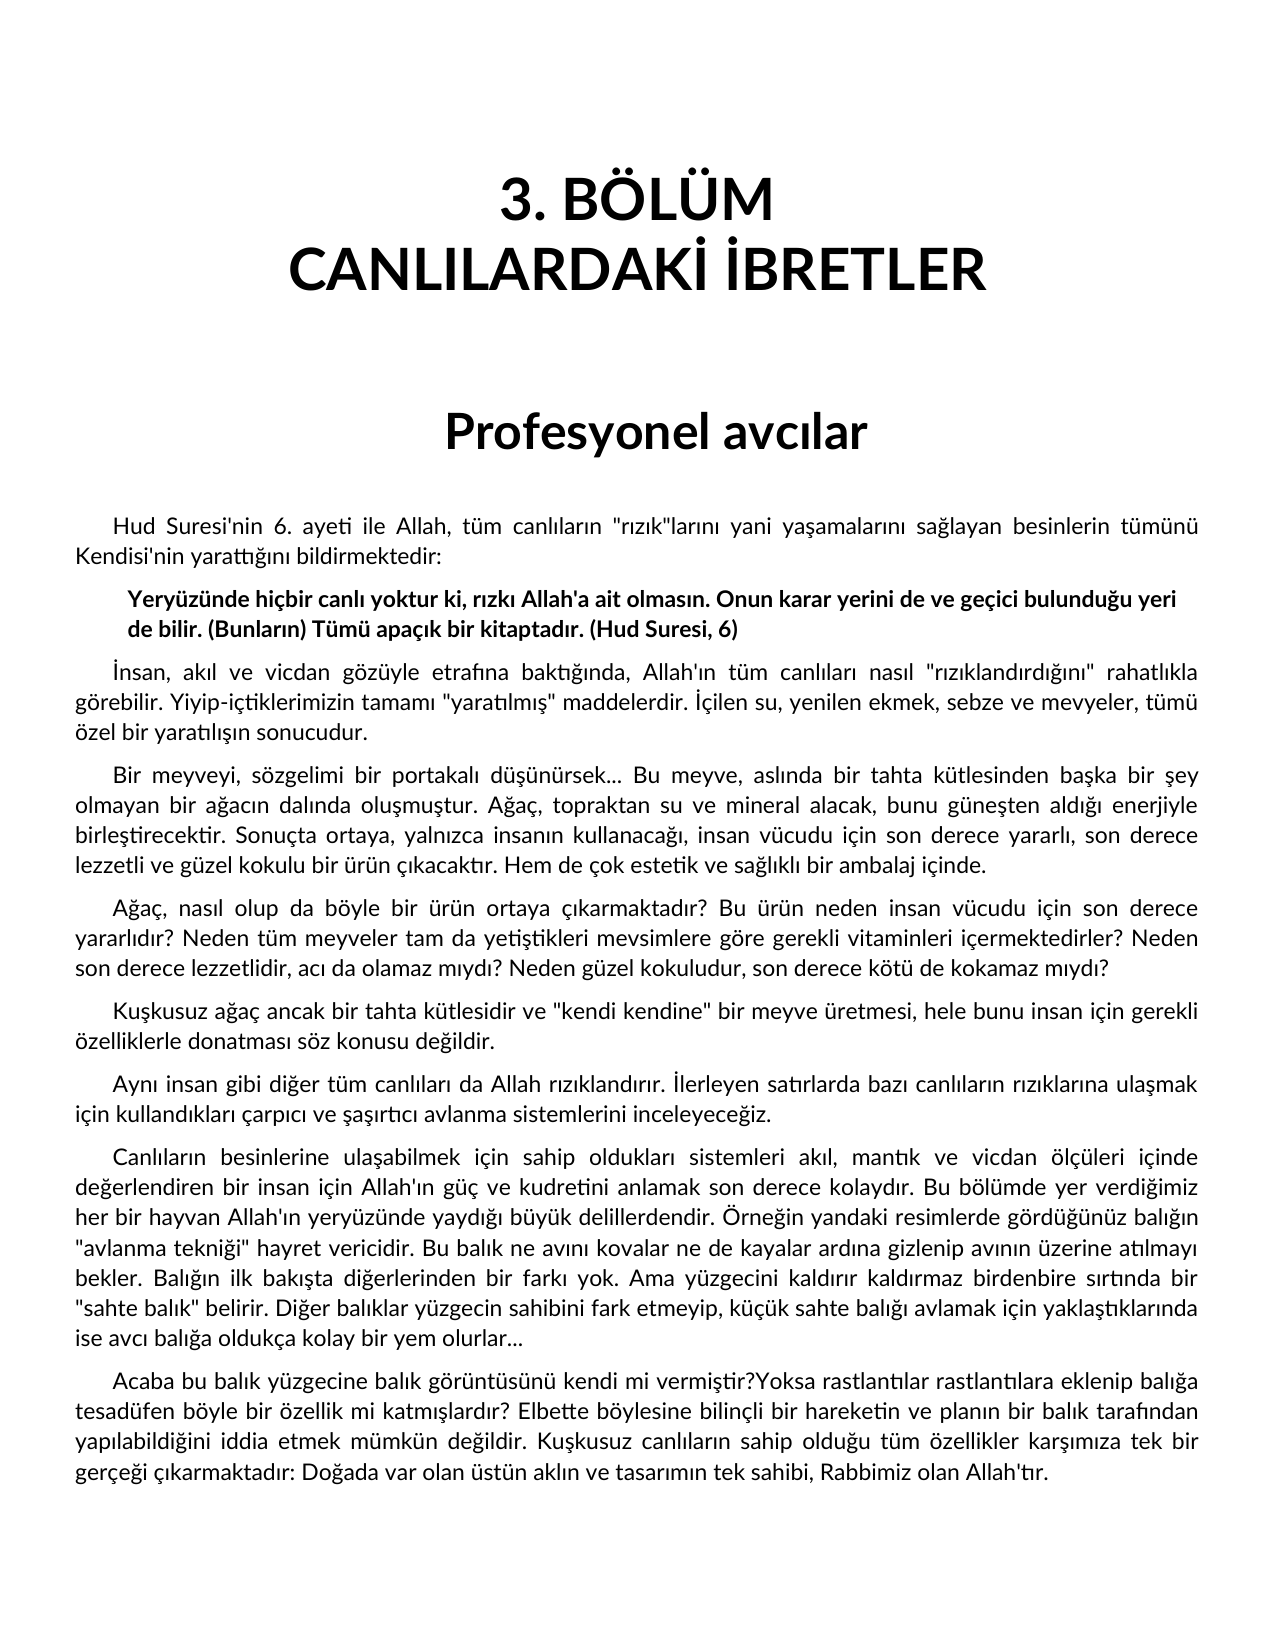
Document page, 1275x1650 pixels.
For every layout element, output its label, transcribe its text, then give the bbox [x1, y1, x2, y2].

text Bir meyveyi, sözgelimi bir portakalı düşünürsek... Bu meyve, aslında bir tahta kütlesinden başka bir şey olmayan bir ağacın dalında oluşmuştur. Ağaç, topraktan su ve mineral alacak, bunu güneşten aldığı enerjiyle birleştirecektir. Sonuçta ortaya, yalnızca insanın kullanacağı, insan vücudu için son derece yararlı, son derece lezzetli ve güzel kokulu bir ürün çıkacaktır. Hem de çok estetik ve sağlıklı bir ambalaj içinde. [75, 760, 1200, 878]
text Kuşkusuz ağaç ancak bir tahta kütlesidir ve "kendi kendine" bir meyve üretmesi, hele bunu insan için gerekli özelliklerle donatması söz konusu değildir. [75, 997, 1200, 1054]
text Ağaç, nasıl olup da böyle bir ürün ortaya çıkarmaktadır? Bu ürün neden insan vücudu için son derece yararlıdır? Neden tüm meyveler tam da yetiştikleri mevsimlere göre gerekli vitaminleri içermektedirler? Neden son derece lezzetlidir, acı da olamaz mıydı? Neden güzel kokuludur, son derece kötü de kokamaz mıydı? [75, 894, 1200, 982]
text İnsan, akıl ve vicdan gözüyle etrafına baktığında, Allah'ın tüm canlıları nasıl "rızıklandırdığını" rahatlıkla görebilir. Yiyip-içtiklerimizin tamamı "yaratılmış" maddelerdir. İçilen su, yenilen ekmek, sebze ve mevyeler, tümü özel bir yaratılışın sonucudur. [75, 657, 1200, 745]
subtitle Profesyonel avcılar [112, 400, 1200, 460]
text Yeryüzünde hiçbir canlı yoktur ki, rızkı Allah'a ait olmasın. Onun karar yerini de ve geçici bulunduğu yeri de bilir. (Bunların) Tümü apaçık bir kitaptadır. (Hud Suresi, 6) [127, 584, 1177, 642]
text Aynı insan gibi diğer tüm canlıları da Allah rızıklandırır. İlerleyen satırlarda bazı canlıların rızıklarına ulaşmak için kullandıkları çarpıcı ve şaşırtıcı avlanma sistemlerini inceleyeceğiz. [75, 1070, 1200, 1127]
text Hud Suresi'nin 6. ayeti ile Allah, tüm canlıların "rızık"larını yani yaşamalarını sağlayan besinlerin tümünü Kendisi'nin yarattığını bildirmektedir: [75, 511, 1200, 569]
subtitle 3. BÖLÜM CANLILARDAKİ İBRETLER [75, 162, 1200, 302]
text Canlıların besinlerine ulaşabilmek için sahip oldukları sistemleri akıl, mantık ve vicdan ölçüleri içinde değerlendiren bir insan için Allah'ın güç ve kudretini anlamak son derece kolaydır. Bu bölümde yer verdiğimiz her bir hayvan Allah'ın yeryüzünde yaydığı büyük delillerdendir. Örneğin yandaki resimlerde gördüğünüz balığın "avlanma tekniği" hayret vericidir. Bu balık ne avını kovalar ne de kayalar ardına gizlenip avının üzerine atılmayı bekler. Balığın ilk bakışta diğerlerinden bir farkı yok. Ama yüzgecini kaldırır kaldırmaz birdenbire sırtında bir "sahte balık" belirir. Diğer balıklar yüzgecin sahibini fark etmeyip, küçük sahte balığı avlamak için yaklaştıklarında ise avcı balığa oldukça kolay bir yem olurlar... [75, 1143, 1200, 1351]
text Acaba bu balık yüzgecine balık görüntüsünü kendi mi vermiştir?Yoksa rastlantılar rastlantılara eklenip balığa tesadüfen böyle bir özellik mi katmışlardır? Elbette böylesine bilinçli bir hareketin ve planın bir balık tarafından yapılabildiğini iddia etmek mümkün değildir. Kuşkusuz canlıların sahip olduğu tüm özellikler karşımıza tek bir gerçeği çıkarmaktadır: Doğada var olan üstün aklın ve tasarımın tek sahibi, Rabbimiz olan Allah'tır. [75, 1367, 1200, 1485]
